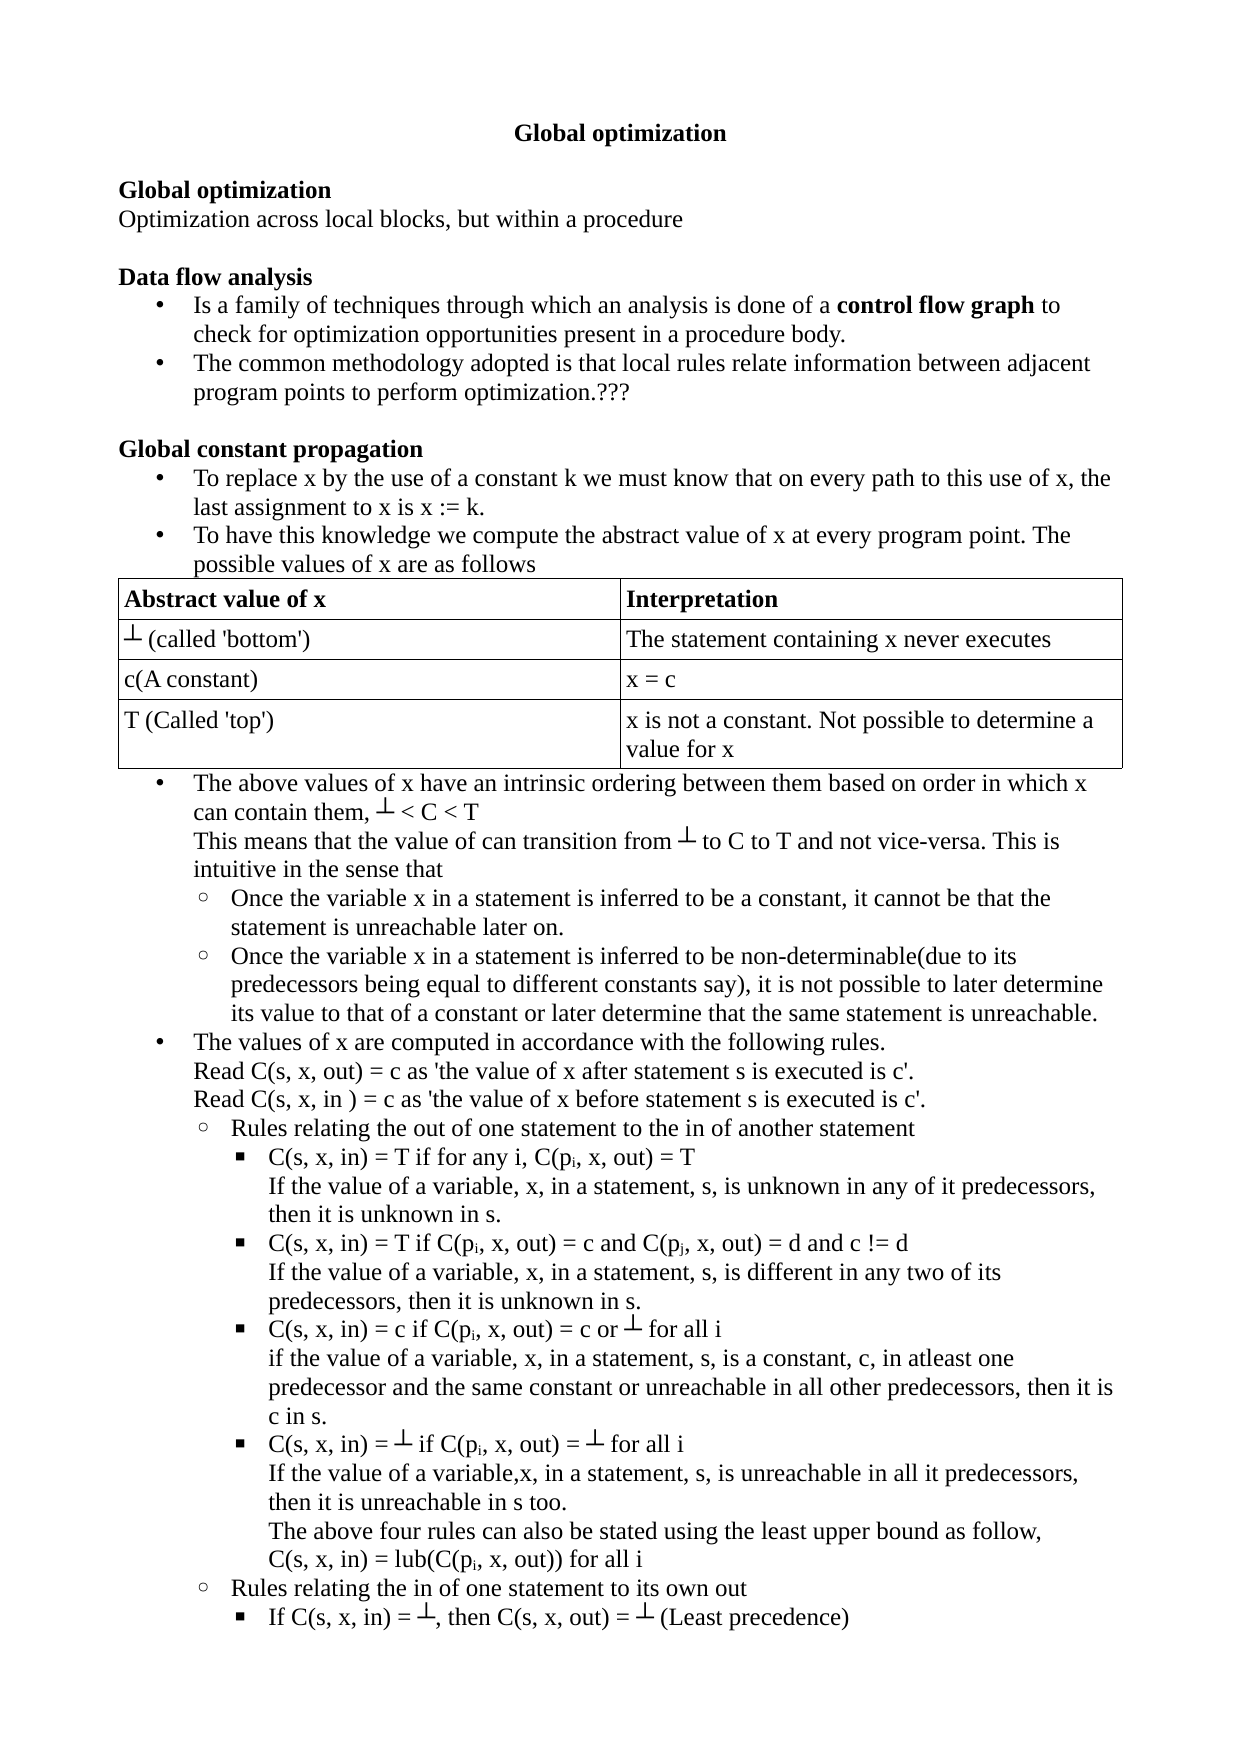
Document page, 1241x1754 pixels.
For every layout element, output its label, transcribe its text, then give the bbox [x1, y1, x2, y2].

list Rules relating the in of one statement to its own out [193, 1573, 1122, 1602]
list To have this knowledge we compute the abstract value of x at every program point. The possible values of x are as follows [156, 521, 1122, 578]
table_cell ┴ (called 'bottom') [119, 620, 620, 659]
list If the value of a variable,x, in a statement, s, is unreachable in all it predecessors, then it is unreachable in s too. [231, 1458, 1122, 1516]
list If C(s, x, in) = ┴, then C(s, x, out) = ┴ (Least precedence) [231, 1602, 1122, 1631]
table_cell x = c [621, 660, 1122, 699]
list Rules relating the out of one statement to the in of another statement [193, 1113, 1122, 1142]
text Global optimization [118, 176, 1122, 204]
list C(s, x, in) = T if for any i, C(pi, x, out) = T [231, 1142, 1122, 1171]
list The above four rules can also be stated using the least upper bound as follow, [231, 1516, 1122, 1544]
table_cell x is not a constant. Not possible to determine a value for x [621, 700, 1122, 768]
list C(s, x, in) = c if C(pi, x, out) = c or ┴ for all i [231, 1314, 1122, 1343]
table_header Abstract value of x [119, 579, 620, 618]
table_cell T (Called 'top') [119, 700, 620, 768]
text Global constant propagation [118, 434, 1122, 463]
table_cell The statement containing x never executes [621, 620, 1122, 659]
list Read C(s, x, in ) = c as 'the value of x before statement s is executed is c'. [156, 1084, 1122, 1113]
list Once the variable x in a statement is inferred to be a constant, it cannot be that the statement is unreachable later on. [193, 883, 1122, 941]
text Global optimization [118, 118, 1122, 147]
list This means that the value of can transition from ┴ to C to T and not vice-versa. This is intuitive in the sense that [156, 826, 1122, 883]
list The values of x are computed in accordance with the following rules. [156, 1027, 1122, 1056]
list C(s, x, in) = T if C(pi, x, out) = c and C(pj, x, out) = d and c != d [231, 1228, 1122, 1257]
table_cell c(A constant) [119, 660, 620, 699]
list Once the variable x in a statement is inferred to be non-determinable(due to its predecessors being equal to different constants say), it is not possible to later determine its value to that of a constant or later determine that the same statement is unreachable. [193, 941, 1122, 1027]
list if the value of a variable, x, in a statement, s, is a constant, c, in atleast one predecessor and the same constant or unreachable in all other predecessors, then it is c in s. [231, 1343, 1122, 1429]
list If the value of a variable, x, in a statement, s, is different in any two of its predecessors, then it is unknown in s. [231, 1257, 1122, 1314]
list The common methodology adopted is that local rules relate information between adjacent program points to perform optimization.??? [156, 348, 1122, 406]
list C(s, x, in) = lub(C(pi, x, out)) for all i [231, 1544, 1122, 1573]
list If the value of a variable, x, in a statement, s, is unknown in any of it predecessors, then it is unknown in s. [231, 1171, 1122, 1228]
text Optimization across local blocks, but within a procedure [118, 204, 1122, 233]
text Data flow analysis [118, 262, 1122, 291]
list The above values of x have an intrinsic ordering between them based on order in which x can contain them, ┴ < C < T [156, 769, 1122, 826]
list To replace x by the use of a constant k we must know that on every path to this use of x, the last assignment to x is x := k. [156, 463, 1122, 521]
list Read C(s, x, out) = c as 'the value of x after statement s is executed is c'. [156, 1056, 1122, 1084]
list Is a family of techniques through which an analysis is done of a control flow graph to check for optimization opportunities present in a procedure body. [156, 291, 1122, 348]
table_header Interpretation [621, 579, 1122, 618]
list C(s, x, in) = ┴ if C(pi, x, out) = ┴ for all i [231, 1429, 1122, 1458]
